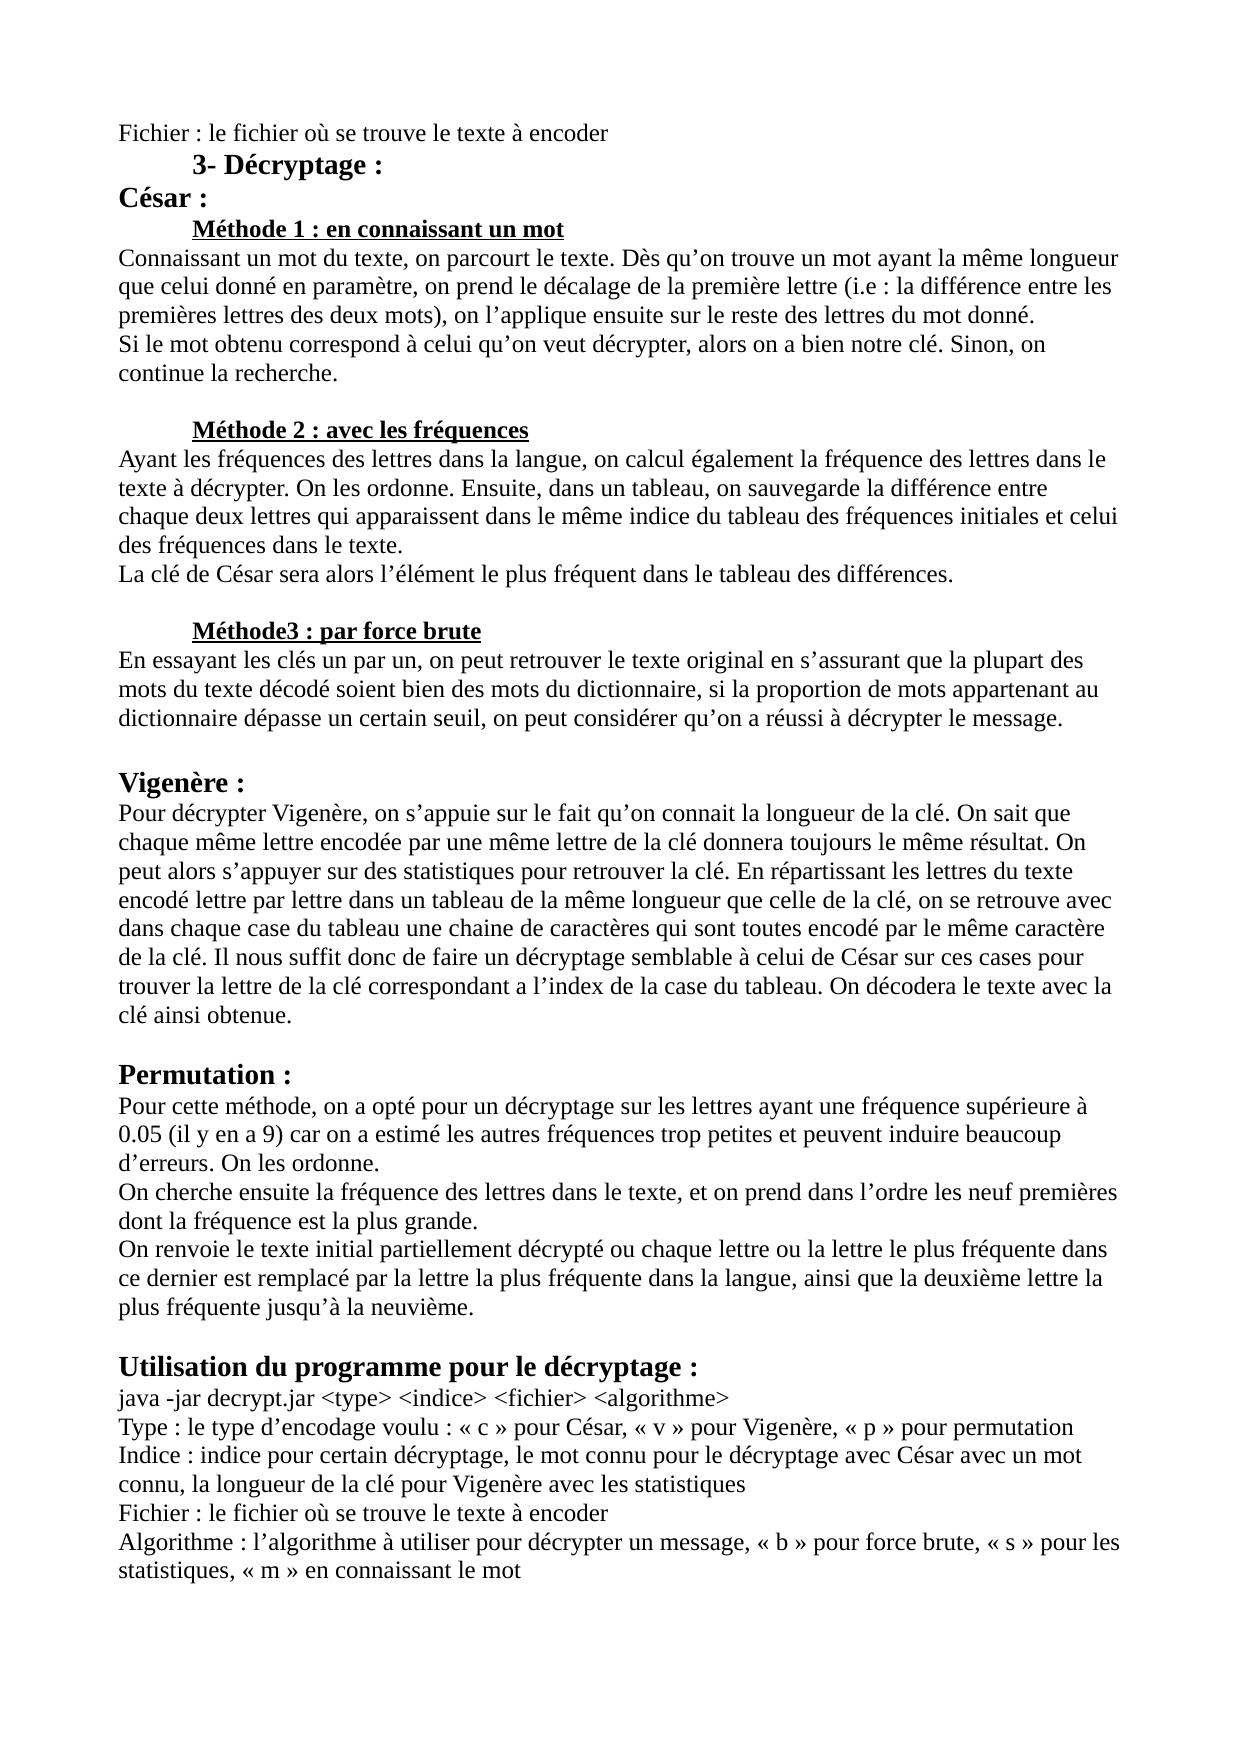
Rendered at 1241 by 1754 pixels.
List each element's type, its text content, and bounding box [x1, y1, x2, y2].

text 3- Décryptage : [118, 147, 1122, 180]
text Permutation : [118, 1057, 1122, 1091]
text Algorithme : l’algorithme à utiliser pour décrypter un message, « b » pour force brute, « s » pour les statistiques, « m » en connaissant le mot [118, 1527, 1122, 1584]
text César : [118, 180, 1122, 214]
text On renvoie le texte initial partiellement décrypté ou chaque lettre ou la lettre le plus fréquente dans ce dernier est remplacé par la lettre la plus fréquente dans la langue, ainsi que la deuxième lettre la plus fréquente jusqu’à la neuvième. [118, 1234, 1122, 1321]
text Vigenère : [118, 765, 1122, 798]
text En essayant les clés un par un, on peut retrouver le texte original en s’assurant que la plupart des mots du texte décodé soient bien des mots du dictionnaire, si la proportion de mots appartenant au dictionnaire dépasse un certain seuil, on peut considérer qu’on a réussi à décrypter le message. [118, 645, 1122, 731]
text Fichier : le fichier où se trouve le texte à encoder [118, 1498, 1122, 1527]
text La clé de César sera alors l’élément le plus fréquent dans le tableau des différences. [118, 559, 1122, 588]
text Pour décrypter Vigenère, on s’appuie sur le fait qu’on connait la longueur de la clé. On sait que chaque même lettre encodée par une même lettre de la clé donnera toujours le même résultat. On peut alors s’appuyer sur des statistiques pour retrouver la clé. En répartissant les lettres du texte encodé lettre par lettre dans un tableau de la même longueur que celle de la clé, on se retrouve avec dans chaque case du tableau une chaine de caractères qui sont toutes encodé par le même caractère de la clé. Il nous suffit donc de faire un décryptage semblable à celui de César sur ces cases pour trouver la lettre de la clé correspondant a l’index de la case du tableau. On décodera le texte avec la clé ainsi obtenue. [118, 798, 1122, 1028]
text On cherche ensuite la fréquence des lettres dans le texte, et on prend dans l’ordre les neuf premières dont la fréquence est la plus grande. [118, 1177, 1122, 1234]
text Méthode 2 : avec les fréquences [118, 415, 1122, 444]
text Pour cette méthode, on a opté pour un décryptage sur les lettres ayant une fréquence supérieure à 0.05 (il y en a 9) car on a estimé les autres fréquences trop petites et peuvent induire beaucoup d’erreurs. On les ordonne. [118, 1091, 1122, 1177]
text java -jar decrypt.jar <type> <indice> <fichier> <algorithme> [118, 1383, 1122, 1412]
text Indice : indice pour certain décryptage, le mot connu pour le décryptage avec César avec un mot connu, la longueur de la clé pour Vigenère avec les statistiques [118, 1441, 1122, 1498]
text Méthode3 : par force brute [118, 616, 1122, 645]
text Utilisation du programme pour le décryptage : [118, 1349, 1122, 1383]
text Méthode 1 : en connaissant un mot [118, 214, 1122, 243]
text Fichier : le fichier où se trouve le texte à encoder [118, 118, 1122, 147]
text Type : le type d’encodage voulu : « c » pour César, « v » pour Vigenère, « p » pour permutation [118, 1412, 1122, 1441]
text Ayant les fréquences des lettres dans la langue, on calcul également la fréquence des lettres dans le texte à décrypter. On les ordonne. Ensuite, dans un tableau, on sauvegarde la différence entre chaque deux lettres qui apparaissent dans le même indice du tableau des fréquences initiales et celui des fréquences dans le texte. [118, 444, 1122, 559]
text Si le mot obtenu correspond à celui qu’on veut décrypter, alors on a bien notre clé. Sinon, on continue la recherche. [118, 329, 1122, 386]
text Connaissant un mot du texte, on parcourt le texte. Dès qu’on trouve un mot ayant la même longueur que celui donné en paramètre, on prend le décalage de la première lettre (i.e : la différence entre les premières lettres des deux mots), on l’applique ensuite sur le reste des lettres du mot donné. [118, 243, 1122, 329]
